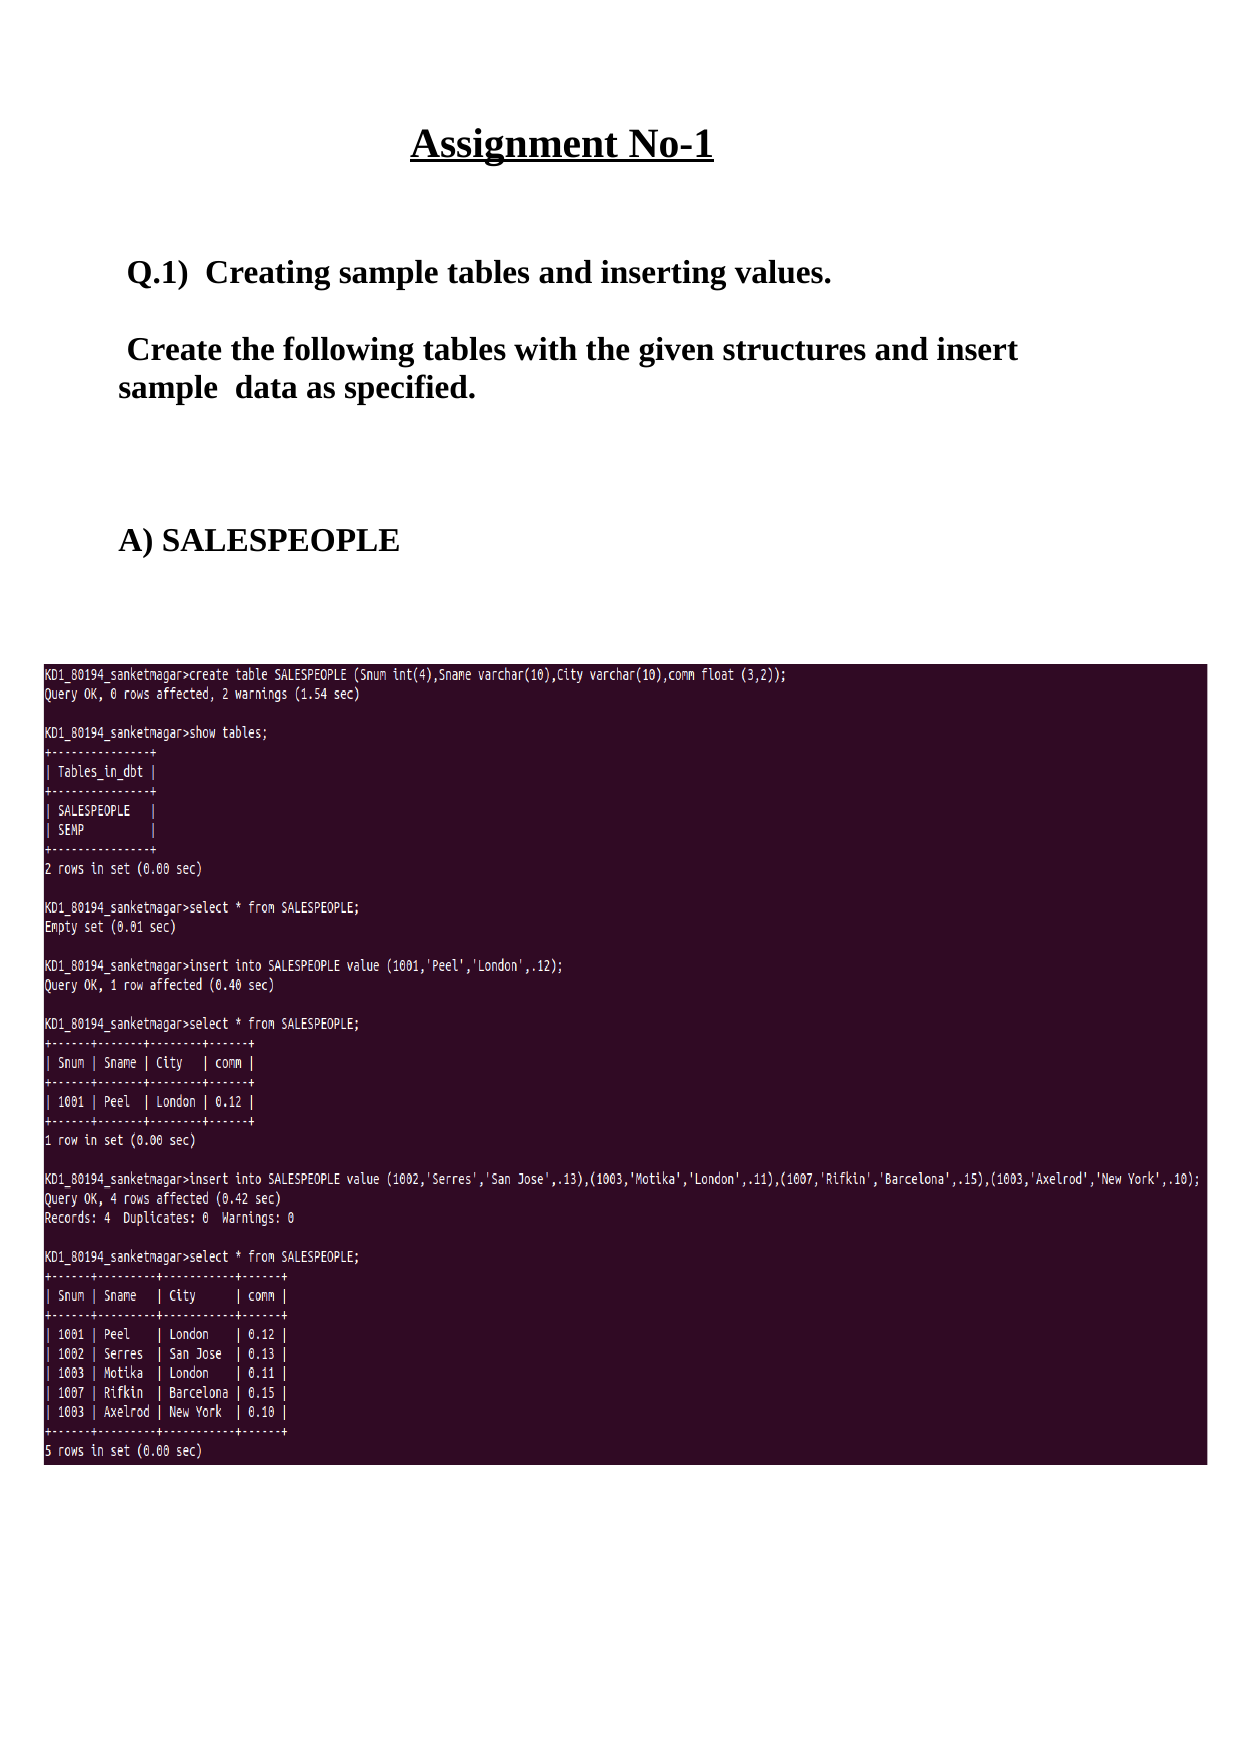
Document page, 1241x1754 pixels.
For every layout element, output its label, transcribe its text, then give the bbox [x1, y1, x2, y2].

picture [43, 664, 1208, 1465]
text Create the following tables with the given structures and insert sample data as specified. [118, 329, 1122, 406]
text Assignment No-1 [118, 118, 1122, 166]
text A) SALESPEOPLE [118, 521, 1122, 559]
text Q.1) Creating sample tables and inserting values. [118, 252, 1122, 291]
